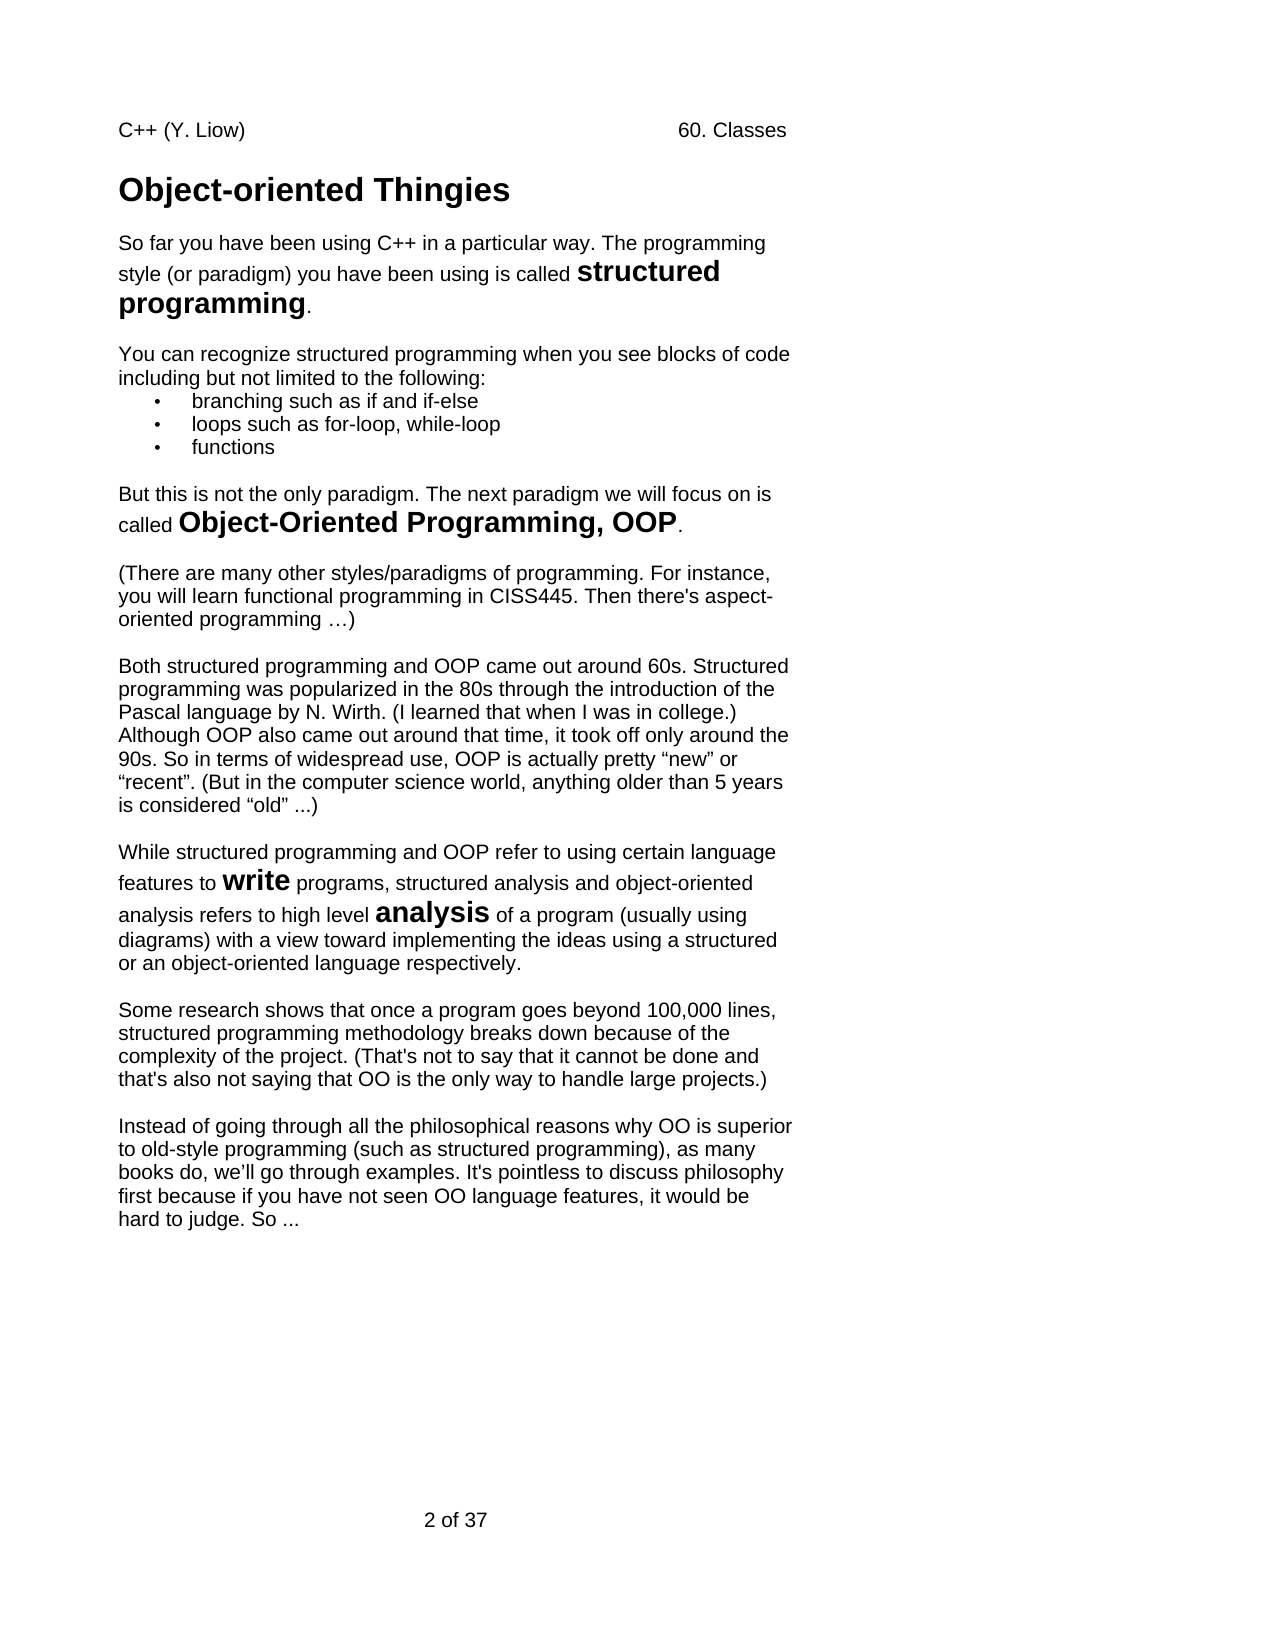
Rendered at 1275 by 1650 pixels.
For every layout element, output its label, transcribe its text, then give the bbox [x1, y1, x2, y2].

list loops such as for-loop, while-loop [154, 413, 793, 436]
text While structured programming and OOP refer to using certain language features to write programs, structured analysis and object-oriented analysis refers to high level analysis of a program (usually using diagrams) with a view toward implementing the ideas using a structured or an object-oriented language respectively. [118, 840, 793, 975]
list functions [154, 436, 793, 459]
text But this is not the only paradigm. The next paradigm we will focus on is called Object-Oriented Programming, OOP. [118, 482, 793, 538]
text Some research shows that once a program goes beyond 100,000 lines, structured programming methodology breaks down because of the complexity of the project. (That's not to say that it cannot be done and that's also not saying that OO is the only way to handle large projects.) [118, 998, 793, 1091]
list branching such as if and if-else [154, 389, 793, 413]
text You can recognize structured programming when you see blocks of code including but not limited to the following: [118, 343, 793, 389]
text Instead of going through all the philosophical reasons why OO is superior to old-style programming (such as structured programming), as many books do, we’ll go through examples. It's pointless to discuss philosophy first because if you have not seen OO language features, it would be hard to judge. So ... [118, 1114, 793, 1231]
text So far you have been using C++ in a particular way. The programming style (or paradigm) you have been using is called structured programming. [118, 231, 793, 320]
text Object-oriented Thingies [118, 171, 793, 208]
text Both structured programming and OOP came out around 60s. Structured programming was popularized in the 80s through the introduction of the Pascal language by N. Wirth. (I learned that when I was in college.) Although OOP also came out around that time, it took off only around the 90s. So in terms of widespread use, OOP is actually pretty “new” or “recent”. (But in the computer science world, anything older than 5 years is considered “old” ...) [118, 654, 793, 817]
text (There are many other styles/paradigms of programming. For instance, you will learn functional programming in CISS445. Then there's aspect-oriented programming …) [118, 561, 793, 631]
